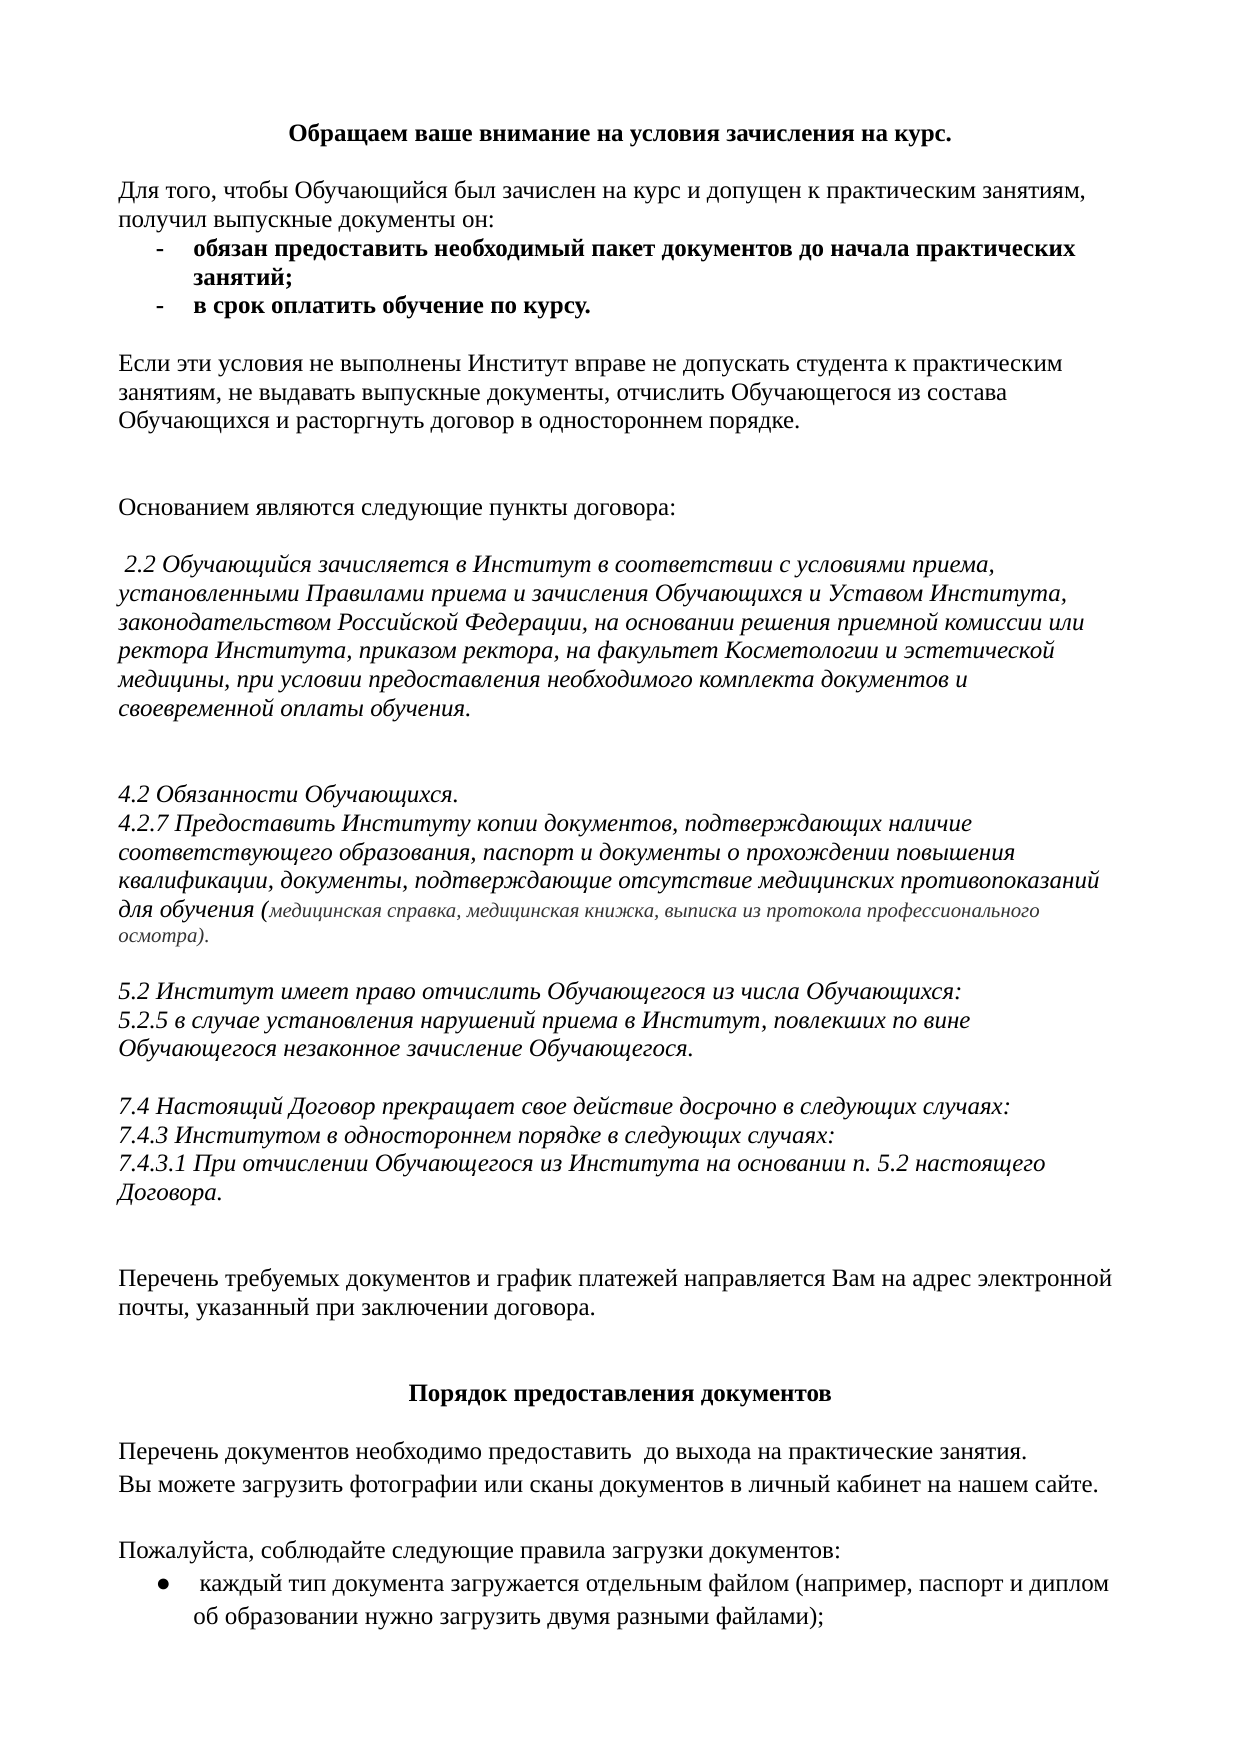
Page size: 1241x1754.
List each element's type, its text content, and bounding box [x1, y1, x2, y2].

list в срок оплатить обучение по курсу. [156, 291, 1122, 319]
text 5.2.5 в случае установления нарушений приема в Институт, повлекших по вине Обучающегося незаконное зачисление Обучающегося. [118, 1005, 1122, 1062]
text 2.2 Обучающийся зачисляется в Институт в соответствии с условиями приема, установленными Правилами приема и зачисления Обучающихся и Уставом Института, законодательством Российской Федерации, на основании решения приемной комиссии или ректора Института, приказом ректора, на факультет Косметологии и эстетической медицины, при условии предоставления необходимого комплекта документов и своевременной оплаты обучения. [118, 549, 1122, 722]
text 7.4 Настоящий Договор прекращает свое действие досрочно в следующих случаях: [118, 1091, 1122, 1120]
text Перечень требуемых документов и график платежей направляется Вам на адрес электронной почты, указанный при заключении договора. [118, 1263, 1122, 1321]
text Обращаем ваше внимание на условия зачисления на курс. [118, 118, 1122, 147]
text Для того, чтобы Обучающийся был зачислен на курс и допущен к практическим занятиям, получил выпускные документы он: [118, 176, 1122, 233]
text 4.2.7 Предоставить Институту копии документов, подтверждающих наличие соответствующего образования, паспорт и документы о прохождении повышения квалификации, документы, подтверждающие отсутствие медицинских противопоказаний для обучения (медицинская справка, медицинская книжка, выписка из протокола профессионального осмотра). [118, 808, 1122, 947]
text Вы можете загрузить фотографии или сканы документов в личный кабинет на нашем сайте. [118, 1469, 1122, 1498]
list каждый тип документа загружается отдельным файлом (например, паспорт и диплом об образовании нужно загрузить двумя разными файлами); [156, 1568, 1122, 1630]
text Основанием являются следующие пункты договора: [118, 492, 1122, 521]
text Порядок предоставления документов [118, 1378, 1122, 1407]
list обязан предоставить необходимый пакет документов до начала практических занятий; [156, 233, 1122, 291]
text 7.4.3.1 При отчислении Обучающегося из Института на основании п. 5.2 настоящего Договора. [118, 1148, 1122, 1206]
text 4.2 Обязанности Обучающихся. [118, 779, 1122, 808]
text Перечень документов необходимо предоставить до выхода на практические занятия. [118, 1436, 1122, 1465]
text 7.4.3 Институтом в одностороннем порядке в следующих случаях: [118, 1120, 1122, 1148]
text 5.2 Институт имеет право отчислить Обучающегося из числа Обучающихся: [118, 976, 1122, 1005]
text Пожалуйста, соблюдайте следующие правила загрузки документов: [118, 1535, 1122, 1564]
text Если эти условия не выполнены Институт вправе не допускать студента к практическим занятиям, не выдавать выпускные документы, отчислить Обучающегося из состава Обучающихся и расторгнуть договор в одностороннем порядке. [118, 348, 1122, 434]
